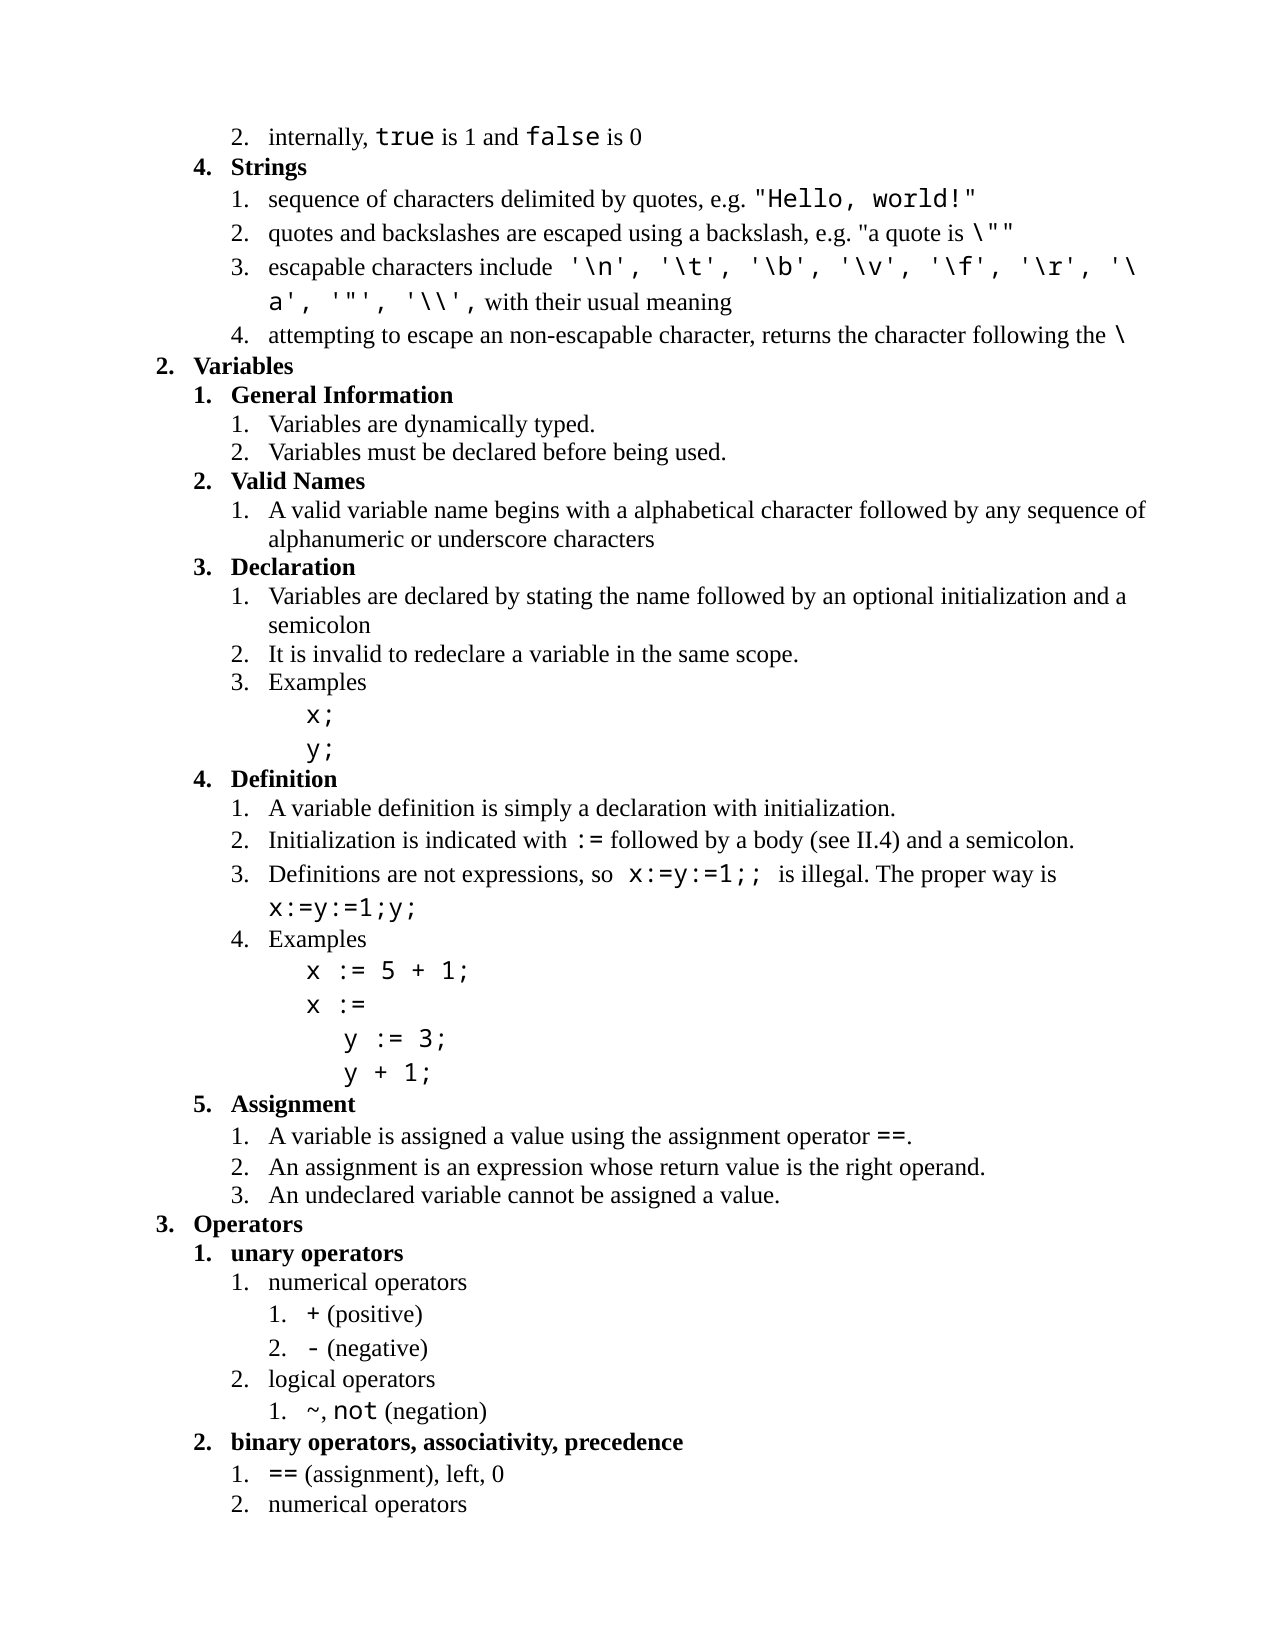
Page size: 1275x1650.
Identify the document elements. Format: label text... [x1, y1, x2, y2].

list quotes and backslashes are escaped using a backslash, e.g. "a quote is \"" [231, 215, 1157, 249]
list x := 5 + 1; [268, 953, 1157, 987]
list y; [268, 730, 1157, 764]
list numerical operators [231, 1267, 1157, 1296]
list A valid variable name begins with a alphabetical character followed by any sequence of alphanumeric or underscore characters [231, 495, 1157, 552]
list x; [268, 696, 1157, 730]
list Definitions are not expressions, so x:=y:=1;; is illegal. The proper way is x:=y:=1;y; [231, 856, 1157, 924]
list logical operators [231, 1364, 1157, 1392]
list escapable characters include '\n', '\t', '\b', '\v', '\f', '\r', '\a', '"', '\\', with their usual meaning [231, 249, 1157, 317]
list == (assignment), left, 0 [231, 1455, 1157, 1489]
list Strings [193, 152, 1157, 181]
list An assignment is an expression whose return value is the right operand. [231, 1152, 1157, 1181]
list Assignment [193, 1089, 1157, 1118]
list A variable is assigned a value using the assignment operator ==. [231, 1118, 1157, 1152]
list An undeclared variable cannot be assigned a value. [231, 1181, 1157, 1209]
list Definition [193, 764, 1157, 793]
list Variables [156, 351, 1157, 380]
list Operators [156, 1209, 1157, 1238]
list Examples [231, 924, 1157, 953]
list It is invalid to redeclare a variable in the same scope. [231, 639, 1157, 667]
list y := 3; [306, 1021, 1157, 1055]
list binary operators, associativity, precedence [193, 1427, 1157, 1455]
list ~, not (negation) [268, 1392, 1157, 1427]
list sequence of characters delimited by quotes, e.g. "Hello, world!" [231, 181, 1157, 215]
list + (positive) [268, 1296, 1157, 1330]
list x := [268, 987, 1157, 1021]
list Valid Names [193, 466, 1157, 495]
list unary operators [193, 1238, 1157, 1267]
list y + 1; [306, 1055, 1157, 1089]
list - (negative) [268, 1330, 1157, 1364]
list Variables are declared by stating the name followed by an optional initialization and a semicolon [231, 581, 1157, 639]
list A variable definition is simply a declaration with initialization. [231, 793, 1157, 822]
list Variables must be declared before being used. [231, 437, 1157, 466]
list Initialization is indicated with := followed by a body (see II.4) and a semicolon. [231, 822, 1157, 856]
list General Information [193, 380, 1157, 409]
list Variables are dynamically typed. [231, 409, 1157, 437]
list Examples [231, 667, 1157, 696]
list numerical operators [231, 1489, 1157, 1518]
list attempting to escape an non-escapable character, returns the character following the \ [231, 317, 1157, 351]
list internally, true is 1 and false is 0 [231, 118, 1157, 152]
list Declaration [193, 552, 1157, 581]
